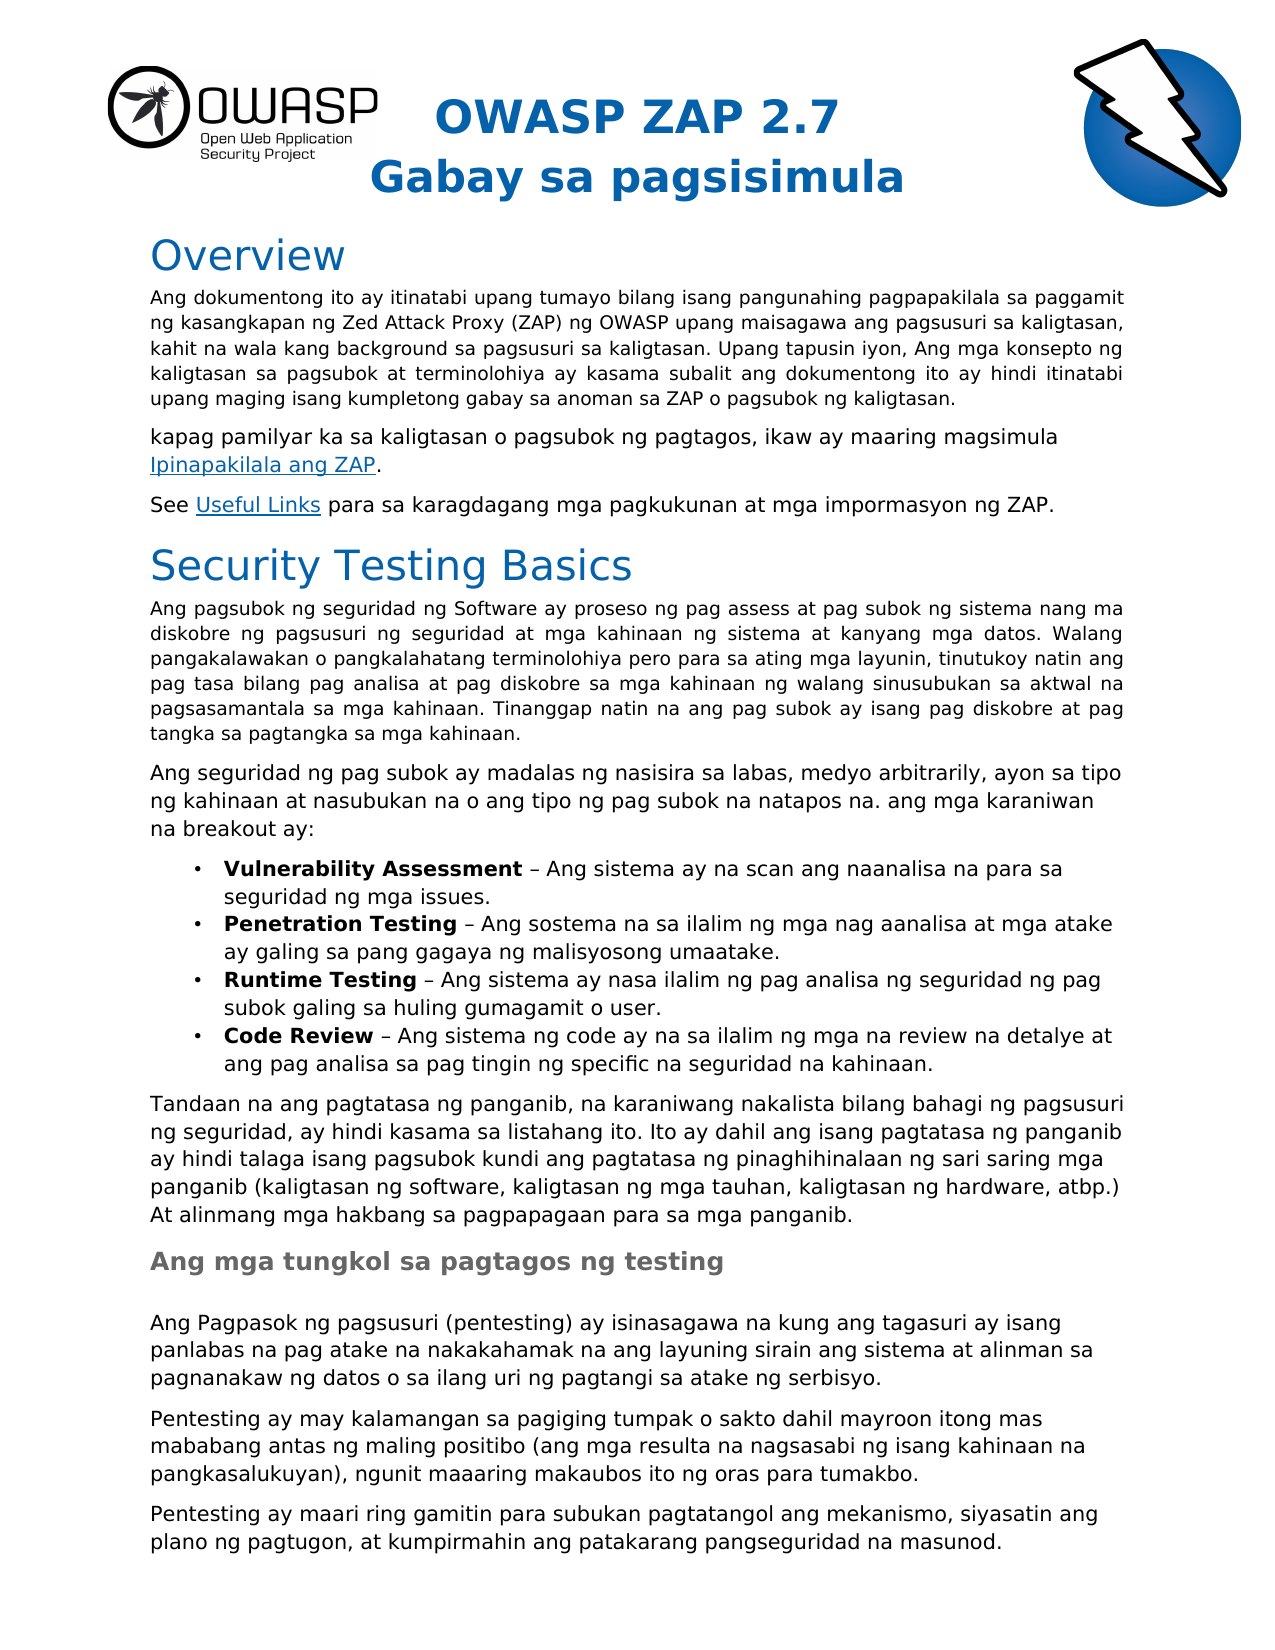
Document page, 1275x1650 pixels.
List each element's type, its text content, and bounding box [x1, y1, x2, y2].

text Ang pagsubok ng seguridad ng Software ay proseso ng pag assess at pag subok ng sistema nang ma diskobre ng pagsusuri ng seguridad at mga kahinaan ng sistema at kanyang mga datos. Walang pangakalawakan o pangkalahatang terminolohiya pero para sa ating mga layunin, tinutukoy natin ang pag tasa bilang pag analisa at pag diskobre sa mga kahinaan ng walang sinusubukan sa aktwal na pagsasamantala sa mga kahinaan. Tinanggap natin na ang pag subok ay isang pag diskobre at pag tangka sa pagtangka sa mga kahinaan. [150, 598, 1125, 745]
picture [107, 66, 378, 162]
text See Useful Links para sa karagdagang mga pagkukunan at mga impormasyon ng ZAP. [150, 493, 1125, 518]
list Penetration Testing – Ang sostema na sa ilalim ng mga nag aanalisa at mga atake ay galing sa pang gagaya ng malisyosong umaatake. [194, 912, 1125, 964]
subtitle Ang mga tungkol sa pagtagos ng testing [150, 1248, 1125, 1277]
text Ang Pagpasok ng pagsusuri (pentesting) ay isinasagawa na kung ang tagasuri ay isang panlabas na pag atake na nakakahamak na ang layuning sirain ang sistema at alinman sa pagnanakaw ng datos o sa ilang uri ng pagtangi sa atake ng serbisyo. [150, 1311, 1125, 1391]
subtitle Security Testing Basics [150, 542, 1125, 591]
title Gabay sa pagsisimula [150, 152, 1073, 203]
list Vulnerability Assessment – Ang sistema ay na scan ang naanalisa na para sa seguridad ng mga issues. [194, 857, 1125, 909]
list Runtime Testing – Ang sistema ay nasa ilalim ng pag analisa ng seguridad ng pag subok galing sa huling gumagamit o user. [194, 968, 1125, 1020]
text kapag pamilyar ka sa kaligtasan o pagsubok ng pagtagos, ikaw ay maaring magsimula Ipinapakilala ang ZAP. [150, 425, 1125, 477]
text Pentesting ay may kalamangan sa pagiging tumpak o sakto dahil mayroon itong mas mababang antas ng maling positibo (ang mga resulta na nagsasabi ng isang kahinaan na pangkasalukuyan), ngunit maaaring makaubos ito ng oras para tumakbo. [150, 1407, 1125, 1486]
title OWASP ZAP 2.7 [378, 91, 1073, 144]
text Ang dokumentong ito ay itinatabi upang tumayo bilang isang pangunahing pagpapakilala sa paggamit ng kasangkapan ng Zed Attack Proxy (ZAP) ng OWASP upang maisagawa ang pagsusuri sa kaligtasan, kahit na wala kang background sa pagsusuri sa kaligtasan. Upang tapusin iyon, Ang mga konsepto ng kaligtasan sa pagsubok at terminolohiya ay kasama subalit ang dokumentong ito ay hindi itinatabi upang maging isang kumpletong gabay sa anoman sa ZAP o pagsubok ng kaligtasan. [150, 287, 1125, 409]
subtitle Overview [150, 232, 1125, 280]
text Pentesting ay maari ring gamitin para subukan pagtatangol ang mekanismo, siyasatin ang plano ng pagtugon, at kumpirmahin ang patakarang pangseguridad na masunod. [150, 1502, 1125, 1554]
text Tandaan na ang pagtatasa ng panganib, na karaniwang nakalista bilang bahagi ng pagsusuri ng seguridad, ay hindi kasama sa listahang ito. Ito ay dahil ang isang pagtatasa ng panganib ay hindi talaga isang pagsubok kundi ang pagtatasa ng pinaghihinalaan ng sari saring mga panganib (kaligtasan ng software, kaligtasan ng mga tauhan, kaligtasan ng hardware, atbp.) At alinmang mga hakbang sa pagpapagaan para sa mga panganib. [150, 1092, 1125, 1227]
picture [1073, 39, 1242, 207]
list Code Review – Ang sistema ng code ay na sa ilalim ng mga na review na detalye at ang pag analisa sa pag tingin ng specific na seguridad na kahinaan. [194, 1024, 1125, 1076]
text Ang seguridad ng pag subok ay madalas ng nasisira sa labas, medyo arbitrarily, ayon sa tipo ng kahinaan at nasubukan na o ang tipo ng pag subok na natapos na. ang mga karaniwan na breakout ay: [150, 761, 1125, 841]
